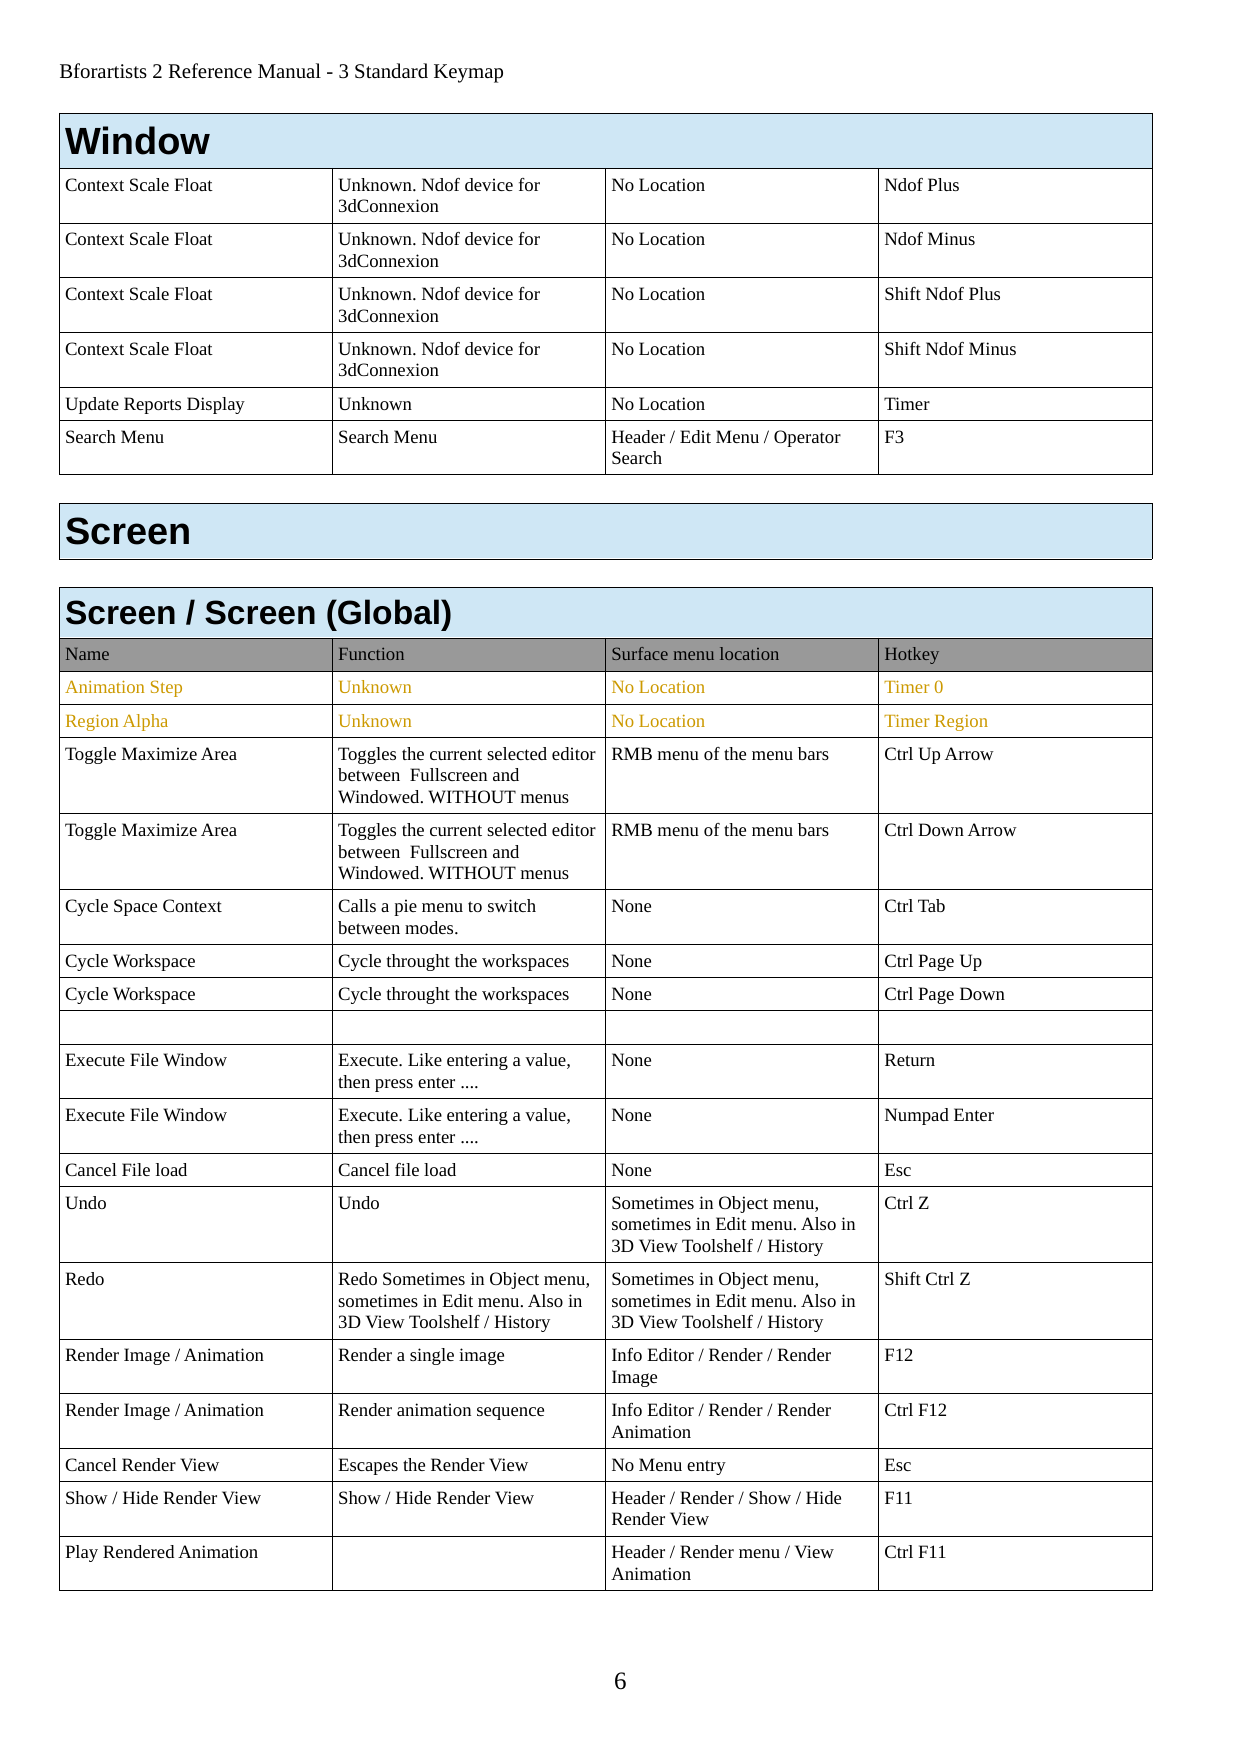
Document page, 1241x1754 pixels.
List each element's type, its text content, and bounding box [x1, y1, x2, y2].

table_cell None [606, 1154, 878, 1186]
table_cell Execute File Window [60, 1099, 332, 1153]
table_cell None [606, 978, 878, 1010]
table_cell No Location [606, 278, 878, 332]
table_cell Name [60, 639, 332, 671]
table_cell Escapes the Render View [333, 1449, 605, 1481]
table_cell Unknown [333, 388, 605, 420]
table_cell Execute. Like entering a value, then press enter .... [333, 1045, 605, 1098]
table_cell Toggle Maximize Area [60, 738, 332, 813]
table_cell Cycle throught the workspaces [333, 945, 605, 977]
table_cell Toggle Maximize Area [60, 814, 332, 889]
table_cell [879, 1011, 1152, 1043]
table_cell Animation Step [60, 672, 332, 704]
table_cell Update Reports Display [60, 388, 332, 420]
table_cell Header / Edit Menu / Operator Search [606, 421, 878, 474]
table_cell Calls a pie menu to switch between modes. [333, 890, 605, 944]
table_cell Cycle throught the workspaces [333, 978, 605, 1010]
table_cell Surface menu location [606, 639, 878, 671]
table_cell Timer [879, 388, 1152, 420]
table_cell Info Editor / Render / Render Animation [606, 1394, 878, 1448]
table_cell None [606, 1045, 878, 1098]
table_cell Redo [60, 1263, 332, 1338]
table_cell Unknown. Ndof device for 3dConnexion [333, 224, 605, 277]
table_cell [333, 1537, 605, 1590]
table_cell Execute. Like entering a value, then press enter .... [333, 1099, 605, 1153]
table_cell Render animation sequence [333, 1394, 605, 1448]
table_cell Context Scale Float [60, 333, 332, 387]
table_cell Search Menu [333, 421, 605, 474]
table_cell Numpad Enter [879, 1099, 1152, 1153]
table_cell Return [879, 1045, 1152, 1098]
table_cell F3 [879, 421, 1152, 474]
table_cell Ctrl Z [879, 1187, 1152, 1262]
table_cell No Location [606, 672, 878, 704]
table_cell RMB menu of the menu bars [606, 738, 878, 813]
table_cell Cycle Workspace [60, 978, 332, 1010]
table_cell Show / Hide Render View [333, 1482, 605, 1536]
table_cell No Location [606, 388, 878, 420]
table_cell Ctrl Page Down [879, 978, 1152, 1010]
table_cell Unknown [333, 672, 605, 704]
table_cell [606, 1011, 878, 1043]
table_cell Timer 0 [879, 672, 1152, 704]
table_cell Shift Ndof Plus [879, 278, 1152, 332]
table_cell Ctrl Page Up [879, 945, 1152, 977]
table_cell Cancel file load [333, 1154, 605, 1186]
table_cell Context Scale Float [60, 224, 332, 277]
table_cell Search Menu [60, 421, 332, 474]
table_cell Hotkey [879, 639, 1152, 671]
table_cell Shift Ndof Minus [879, 333, 1152, 387]
table_cell Ctrl F11 [879, 1537, 1152, 1590]
table_cell None [606, 890, 878, 944]
table_cell None [606, 945, 878, 977]
table_cell Sometimes in Object menu, sometimes in Edit menu. Also in 3D View Toolshelf / History [606, 1187, 878, 1262]
table_cell Ctrl Up Arrow [879, 738, 1152, 813]
table_cell No Menu entry [606, 1449, 878, 1481]
table_cell Info Editor / Render / Render Image [606, 1340, 878, 1393]
table_cell F11 [879, 1482, 1152, 1536]
table_cell F12 [879, 1340, 1152, 1393]
table_cell None [606, 1099, 878, 1153]
table_cell Unknown. Ndof device for 3dConnexion [333, 333, 605, 387]
table_cell Cycle Workspace [60, 945, 332, 977]
table_cell Toggles the current selected editor between Fullscreen and Windowed. WITHOUT menus [333, 738, 605, 813]
table_cell No Location [606, 705, 878, 737]
table_cell Context Scale Float [60, 169, 332, 222]
table_cell Sometimes in Object menu, sometimes in Edit menu. Also in 3D View Toolshelf / History [606, 1263, 878, 1338]
table_cell No Location [606, 169, 878, 222]
table_cell Cycle Space Context [60, 890, 332, 944]
table_cell Render Image / Animation [60, 1394, 332, 1448]
table_cell Undo [333, 1187, 605, 1262]
table_cell Timer Region [879, 705, 1152, 737]
table_cell Ndof Minus [879, 224, 1152, 277]
table_cell Function [333, 639, 605, 671]
table_cell Undo [60, 1187, 332, 1262]
table_header Screen [60, 504, 1152, 558]
table_cell Show / Hide Render View [60, 1482, 332, 1536]
table_cell Esc [879, 1154, 1152, 1186]
table_cell No Location [606, 333, 878, 387]
table_cell Unknown [333, 705, 605, 737]
table_cell No Location [606, 224, 878, 277]
table_cell RMB menu of the menu bars [606, 814, 878, 889]
table_header Window [60, 114, 1152, 168]
table_cell Execute File Window [60, 1045, 332, 1098]
table_cell Redo Sometimes in Object menu, sometimes in Edit menu. Also in 3D View Toolshelf / History [333, 1263, 605, 1338]
table_cell [333, 1011, 605, 1043]
table_cell Ndof Plus [879, 169, 1152, 222]
table_cell Esc [879, 1449, 1152, 1481]
table_header Screen / Screen (Global) [60, 588, 1152, 637]
table_cell Unknown. Ndof device for 3dConnexion [333, 278, 605, 332]
table_cell Ctrl F12 [879, 1394, 1152, 1448]
table_cell Cancel Render View [60, 1449, 332, 1481]
table_cell Context Scale Float [60, 278, 332, 332]
table_cell Render a single image [333, 1340, 605, 1393]
table_cell Shift Ctrl Z [879, 1263, 1152, 1338]
table_cell Region Alpha [60, 705, 332, 737]
table_cell Render Image / Animation [60, 1340, 332, 1393]
table_cell Unknown. Ndof device for 3dConnexion [333, 169, 605, 222]
table_cell Play Rendered Animation [60, 1537, 332, 1590]
table_cell Cancel File load [60, 1154, 332, 1186]
table_cell Toggles the current selected editor between Fullscreen and Windowed. WITHOUT menus [333, 814, 605, 889]
table_cell Header / Render / Show / Hide Render View [606, 1482, 878, 1536]
table_cell [60, 1011, 332, 1043]
table_cell Ctrl Tab [879, 890, 1152, 944]
table_cell Header / Render menu / View Animation [606, 1537, 878, 1590]
table_cell Ctrl Down Arrow [879, 814, 1152, 889]
